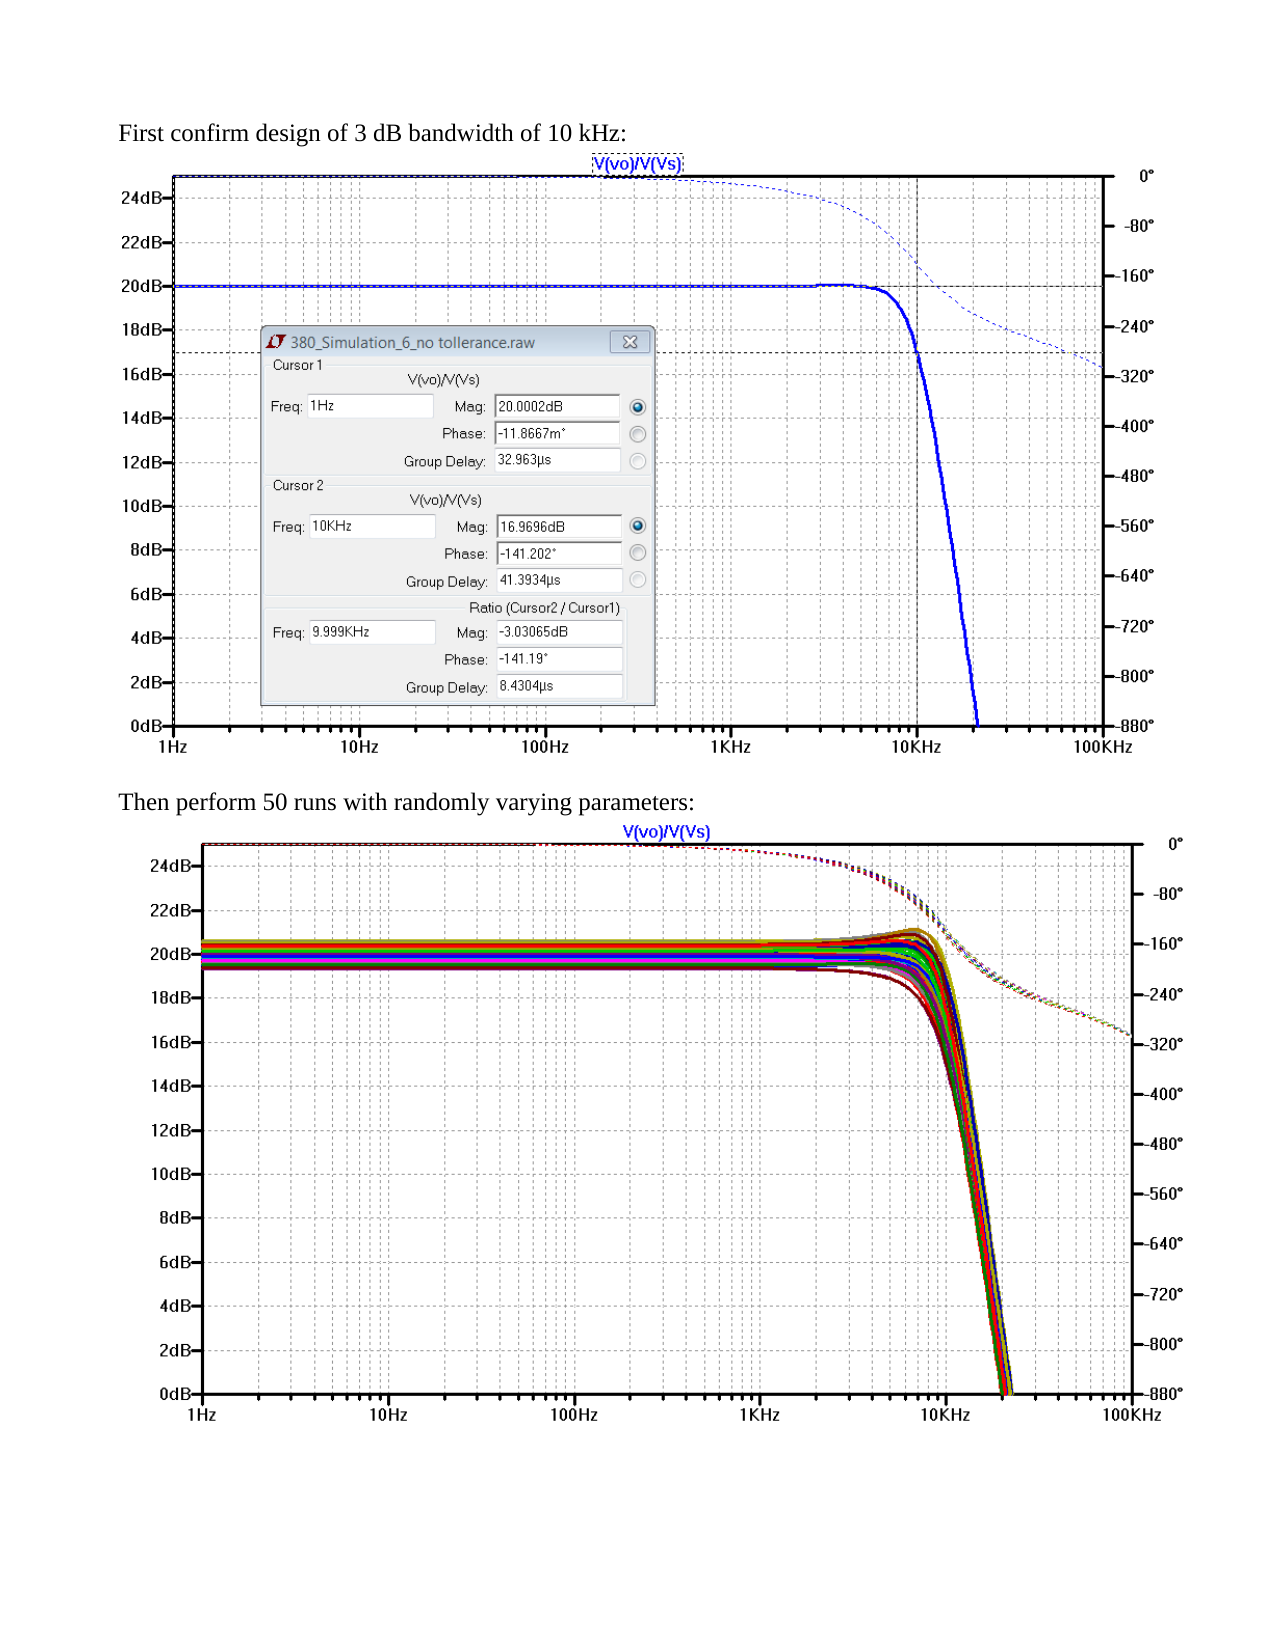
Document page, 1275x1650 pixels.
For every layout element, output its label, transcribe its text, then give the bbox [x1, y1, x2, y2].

text Then perform 50 runs with randomly varying parameters: [118, 787, 1157, 816]
text First confirm design of 3 dB bandwidth of 10 kHz: [118, 118, 1157, 147]
picture [151, 821, 1190, 1427]
picture [121, 153, 1161, 759]
